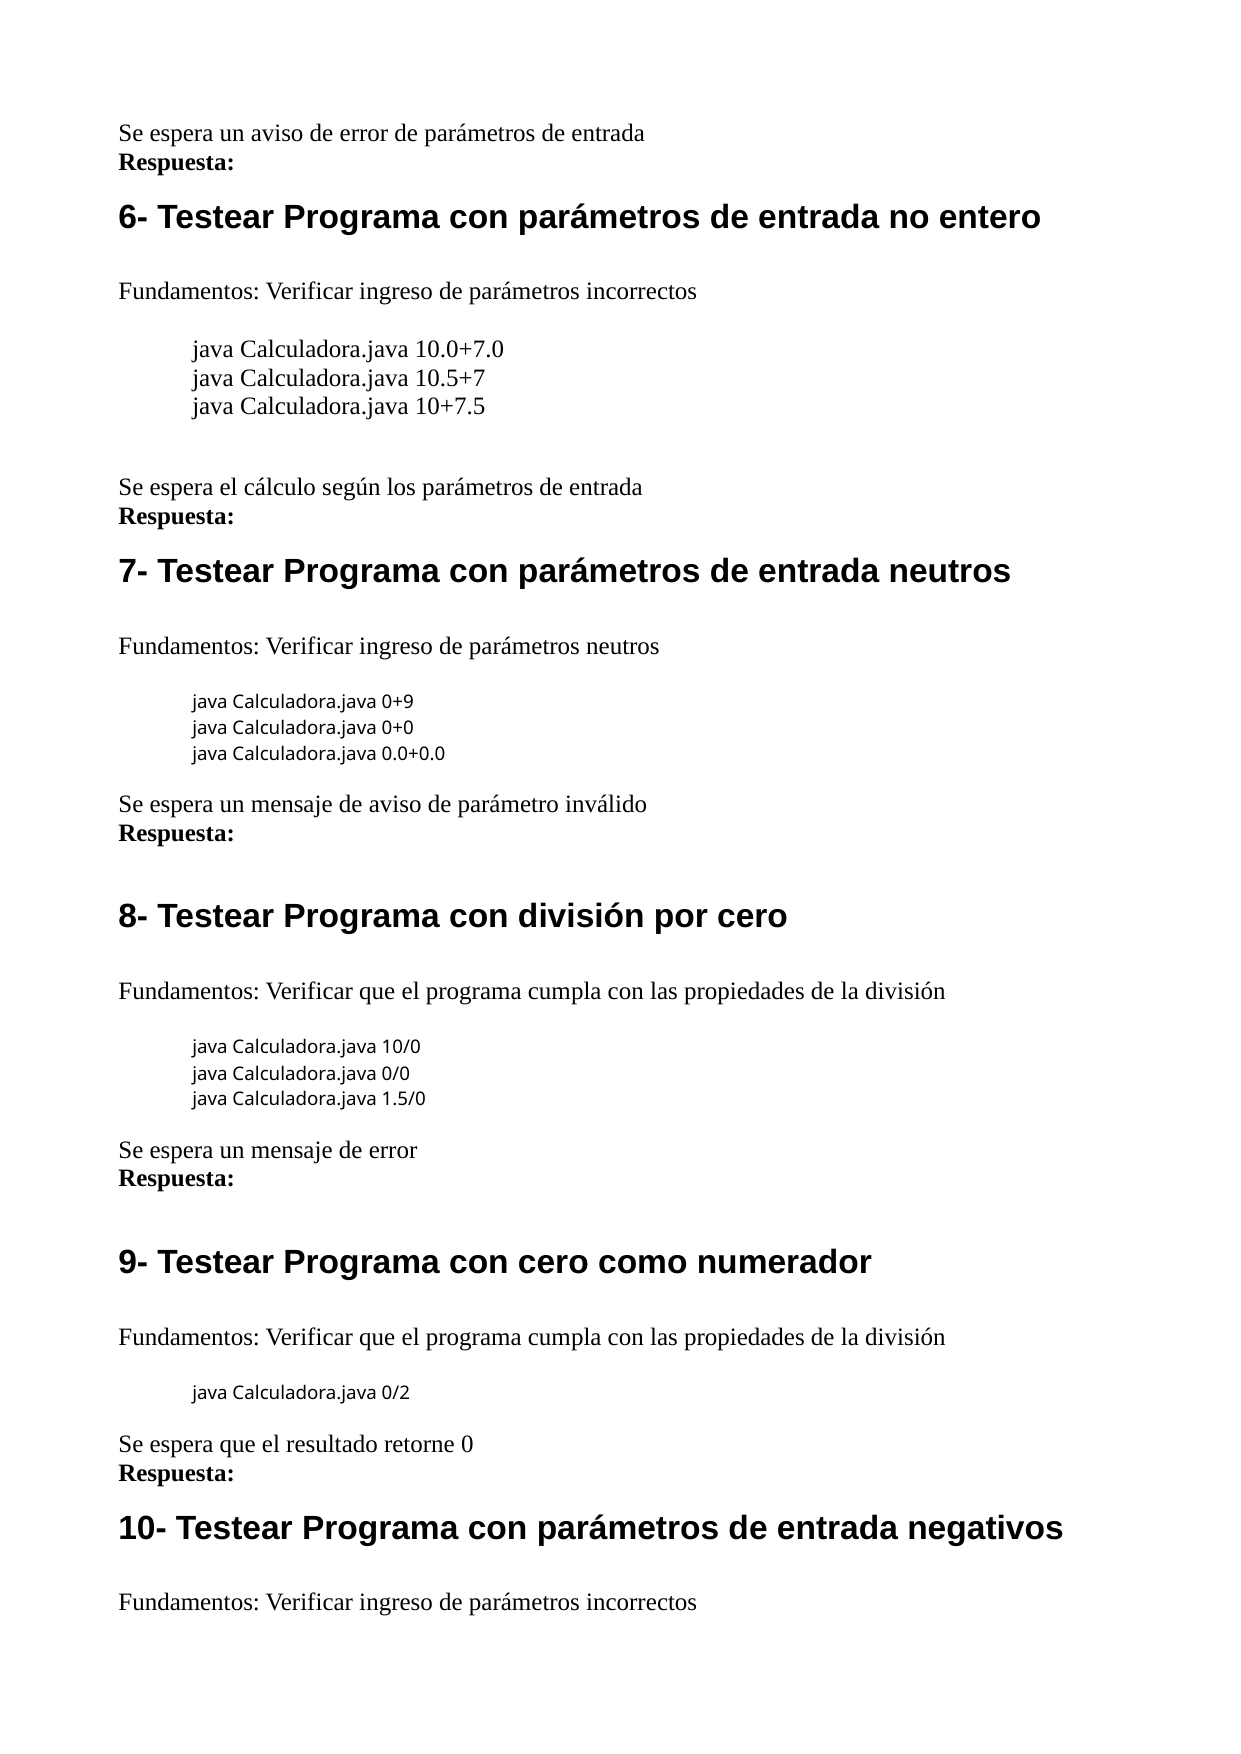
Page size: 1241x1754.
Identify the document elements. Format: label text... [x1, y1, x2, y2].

text java Calculadora.java 1.5/0 [118, 1086, 1122, 1111]
text Se espera que el resultado retorne 0 [118, 1429, 1122, 1458]
text Respuesta: [118, 501, 1122, 530]
text Respuesta: [118, 1458, 1122, 1487]
subtitle 8- Testear Programa con división por cero [118, 896, 1122, 935]
text java Calculadora.java 10/0 [118, 1034, 1122, 1060]
text Respuesta: [118, 1163, 1122, 1192]
text java Calculadora.java 10.5+7 [118, 363, 1122, 391]
text java Calculadora.java 10.0+7.0 [118, 334, 1122, 363]
text Se espera un mensaje de aviso de parámetro inválido [118, 789, 1122, 818]
text Fundamentos: Verificar ingreso de parámetros neutros [118, 631, 1122, 659]
text java Calculadora.java 0/0 [118, 1060, 1122, 1086]
text java Calculadora.java 0.0+0.0 [118, 740, 1122, 766]
subtitle 10- Testear Programa con parámetros de entrada negativos [118, 1508, 1122, 1546]
text Se espera un mensaje de error [118, 1135, 1122, 1163]
text Fundamentos: Verificar que el programa cumpla con las propiedades de la división [118, 1322, 1122, 1351]
text Se espera el cálculo según los parámetros de entrada [118, 472, 1122, 501]
text java Calculadora.java 0+9 [118, 688, 1122, 714]
text Se espera un aviso de error de parámetros de entrada [118, 118, 1122, 147]
subtitle 7- Testear Programa con parámetros de entrada neutros [118, 551, 1122, 589]
text Fundamentos: Verificar ingreso de parámetros incorrectos [118, 1587, 1122, 1616]
text Fundamentos: Verificar ingreso de parámetros incorrectos [118, 276, 1122, 305]
text Respuesta: [118, 147, 1122, 176]
text java Calculadora.java 0+0 [118, 714, 1122, 740]
text Fundamentos: Verificar que el programa cumpla con las propiedades de la división [118, 976, 1122, 1005]
text java Calculadora.java 0/2 [118, 1379, 1122, 1406]
text java Calculadora.java 10+7.5 [118, 391, 1122, 420]
text Respuesta: [118, 818, 1122, 847]
subtitle 9- Testear Programa con cero como numerador [118, 1242, 1122, 1281]
subtitle 6- Testear Programa con parámetros de entrada no entero [118, 196, 1122, 235]
